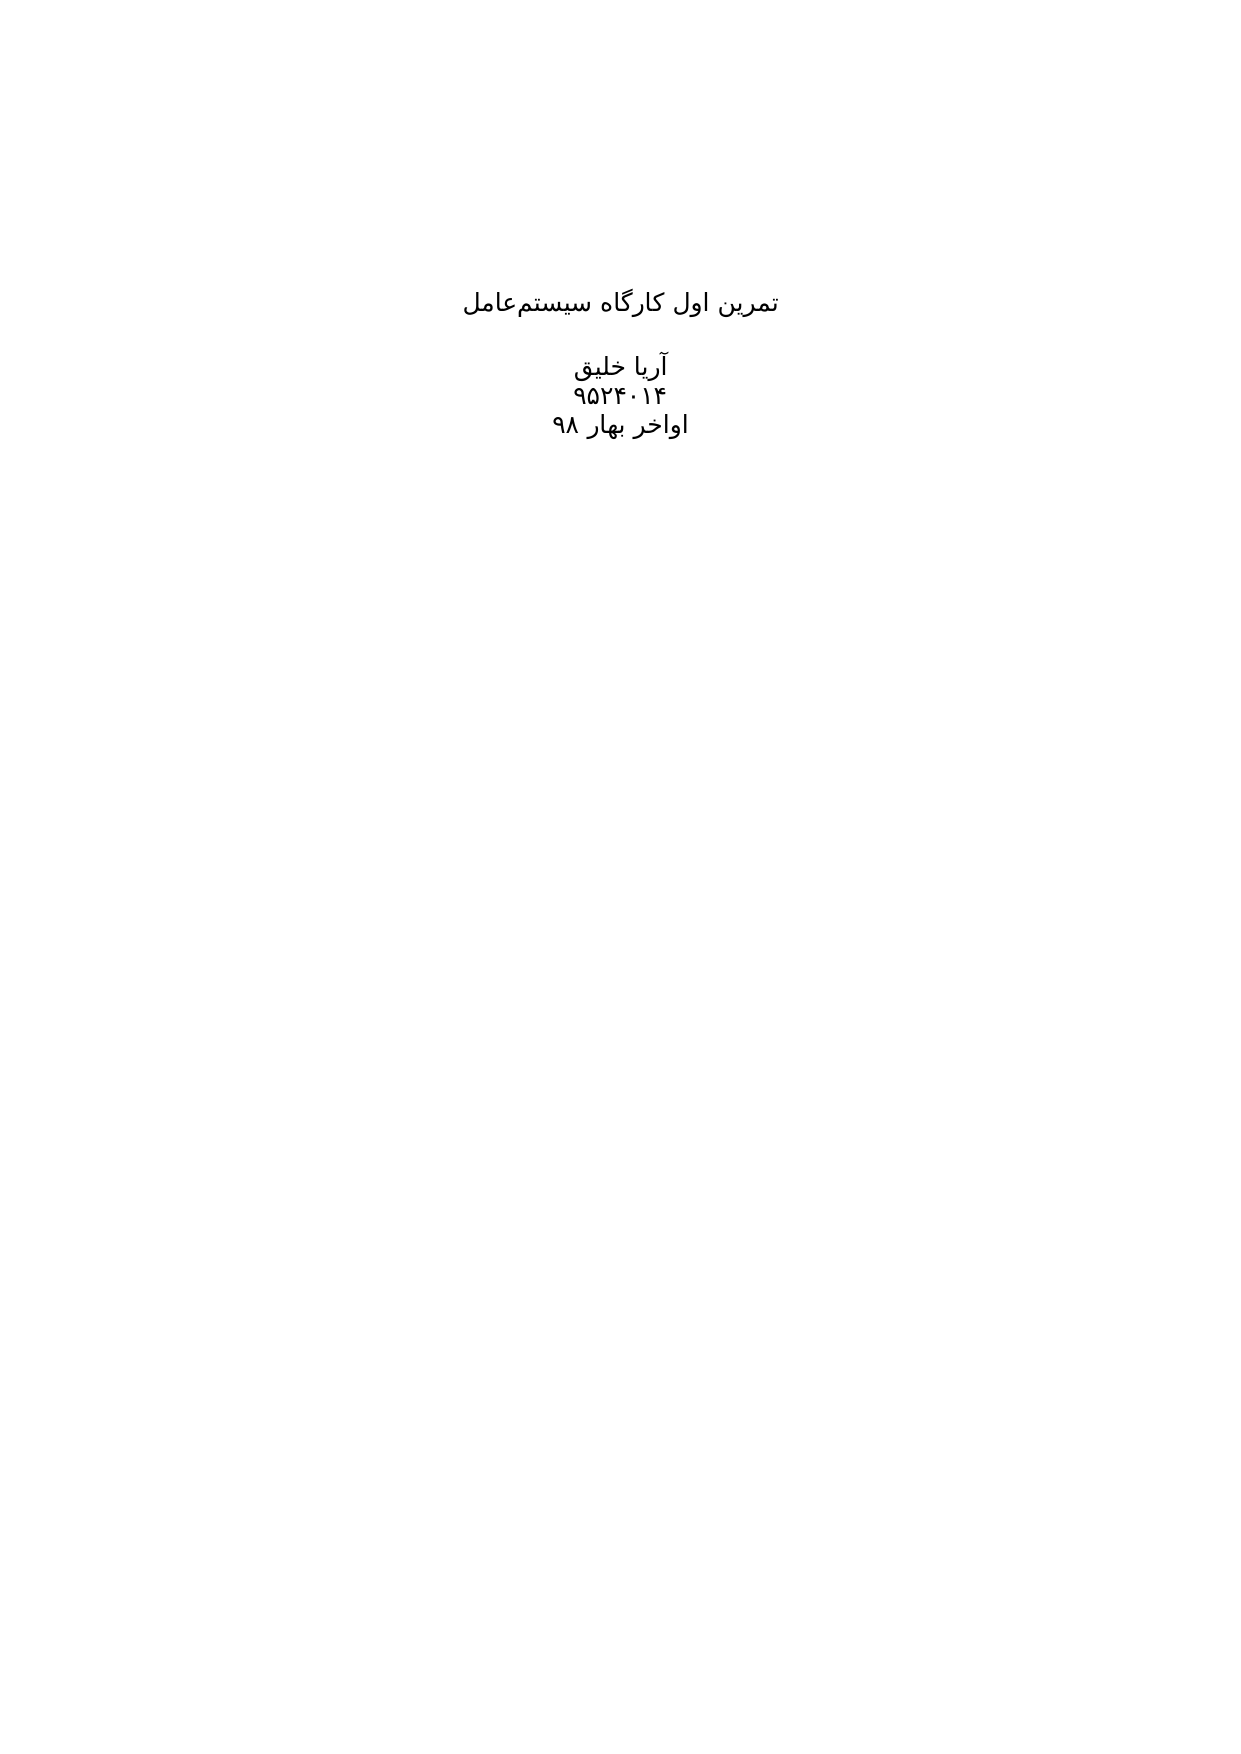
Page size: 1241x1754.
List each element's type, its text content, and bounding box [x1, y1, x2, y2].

text اواخر بهار ۹۸ [118, 410, 1122, 439]
text تمرین اول کارگاه سیستم‌عامل [118, 288, 1122, 318]
text آریا خلیق [118, 352, 1122, 381]
text ۹۵۲۴۰۱۴ [118, 381, 1122, 410]
